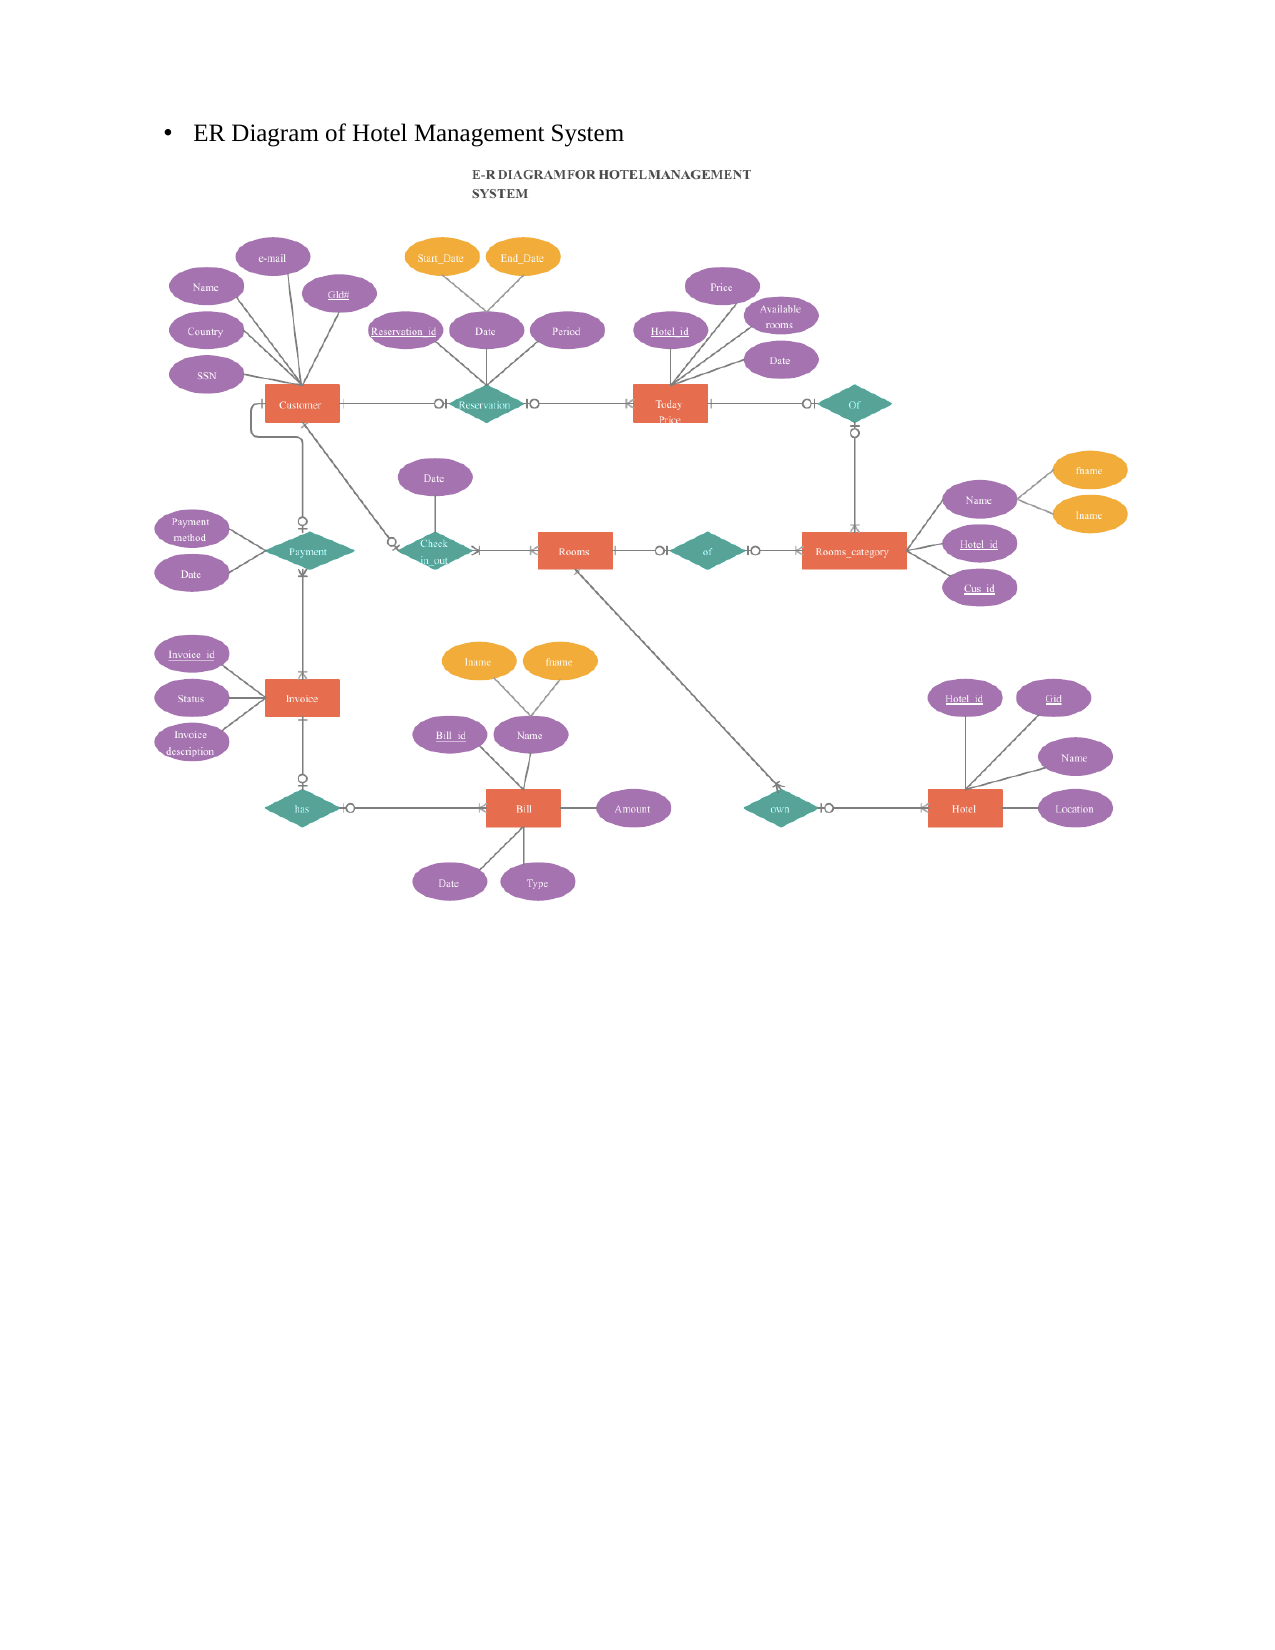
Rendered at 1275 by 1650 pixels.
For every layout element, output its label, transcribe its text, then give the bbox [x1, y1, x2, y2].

list ER Diagram of Hotel Management System [164, 118, 1157, 147]
picture [118, 151, 1157, 918]
